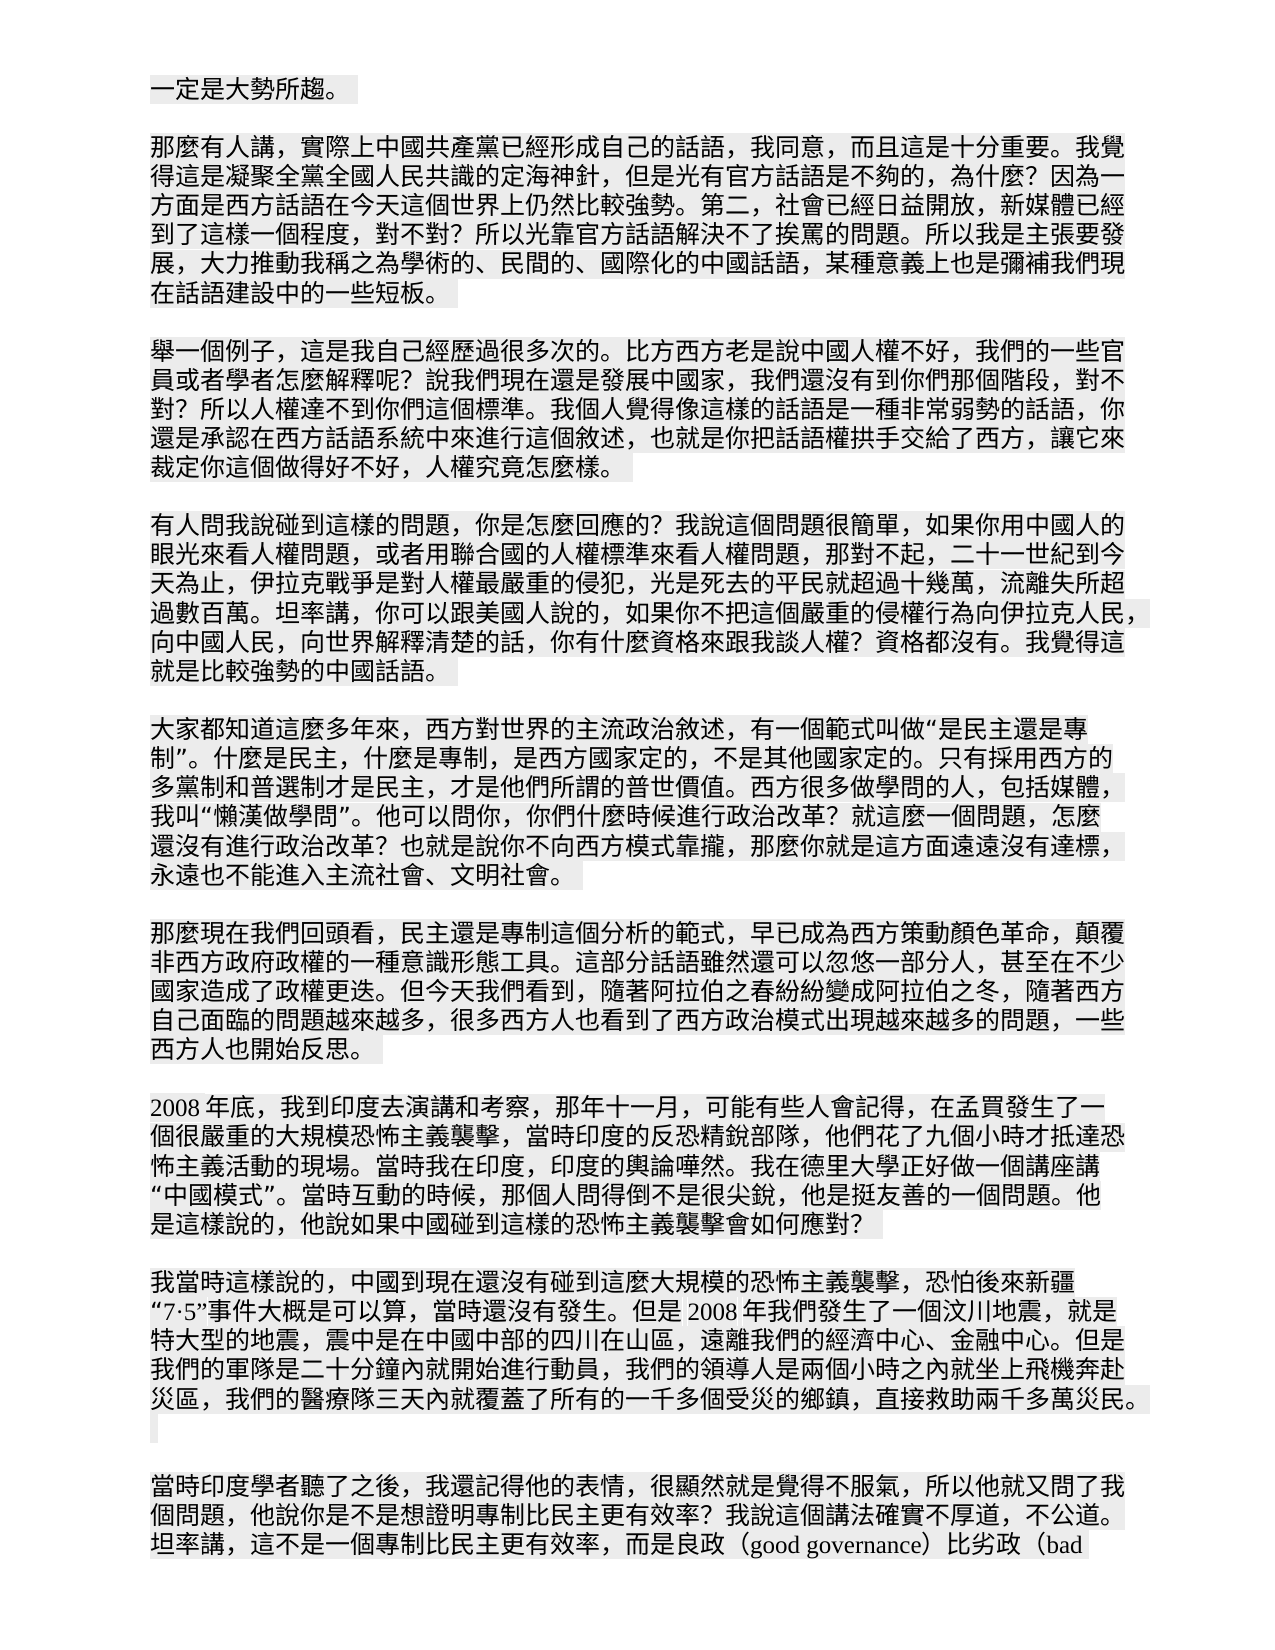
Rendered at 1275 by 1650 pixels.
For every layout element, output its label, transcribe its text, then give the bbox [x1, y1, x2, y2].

text 張維為教授在一系列的《這就是中國》的節目中，試圖傳達民族自信的相關核心精神，下面這一段講得很好 (選文有點長)。中國在宣傳和話語權上落後西方非常多，但我認為只要有效展現事實與邏輯，總能突破人腦和人心，追趕上去是事半功倍的。 而所謂事實與邏輯能有效展現，背後得有硬底子的實幹成績頂著 (不然哪來的事實)。希望這個立足點不能偏了。 ======================================================= 選自：https://www.guancha.cn/ZhangWeiWei/2019_02_13_489903_s.shtml 張維為： 八年前的2011年，我出了一本書叫《中國震撼——一個“文明型國家”的崛起》，這本書影響比較大。當時不少地方請我去做演講。我記得那年八月份上海一個單位請我去演講，有個媒體人就提了一個頗為尖銳的問題，他說你難道不知道剛剛發生“7·23高鐵事故”嗎？他挖苦我說，這難道也是“中國震撼”嗎？他問了這麼一個問題。 我說這個事故肯定是個悲劇，我們要調查，該怎麼處理就怎麼處理。我也跟他解釋，實際上這不是高鐵事故是動車事故，這兩者速度上是有差別的，以時速250公里為界限。我談了一個非常坦率的看法，我說你要比較或者衡量火車的安全水平，要有一定的參照系。 中國是個超大型的國家，一個春運現在一般都是30多億人次，恐怕就超過德國十年火車載客的人數或者人次。我也查過，到2011年8月，我們的動車和高鐵在中華人民共和國大地上已經安全運行了五年了，這樣一個紀錄，怎麼都是世界最好的紀錄之一。打個比方，我們的動車、高鐵怎麼都是研究生水平；美國、英國的火車是中學生水平；印度的火車是幼兒園水平。坦率地說，研究生也可能犯錯誤，中學生也可能指出研究生的錯誤，但總體中學生和研究生的差距還不一定這麼快就能克服。 至於印度的火車，你最好真的去瞭解一下，因為我是實地去印度考察過多次，你每天早上看進孟買的火車，就我們小時候看的電影，大家不一定看過，叫《鐵道游擊隊》，頂上、門上都是扒著人，每天多少事故。印度火車造成的死亡事故是以千人來計算的。 用這麼一個事故就來否定中國鐵路人為中國現代化事業作出的巨大的貢獻，這是不明智，不理性的。我們現在在雲貴高原，很難建高鐵動車的地質條件都建了動車和高鐵。所以恐怕有時候我們一個省，比方貴州或者四川，它建高鐵的難度，都超過美國一個國家建鐵路的難度，所以要這樣來比較，你看問題才比較客觀，比較理性。 這背後實際上反映出一個什麼問題？就是高鐵取得了那麼精彩的成績，也就你幹得非常之好。但如果你由於種種原因，沒有把這個故事講好，人家會把這個東西扭著講、反著講，你的巨大的正資產會變成巨大的負資產。因為當時隨著互聯網的興起，大家一定會記得，互聯網上黑自己國家的言論特別多，甚至是佔主導地位。政府是壞的，國有企業是壞的，那麼國有企業生產的高鐵肯定也是壞的，基本上這麼一個邏輯。 而且當時一些主流媒體也沒有定力，也是跟著網上的輿論在走。 我談這個問題是蠻有感觸的，因為我去過前蘇聯，在解體之前，去過前南斯拉夫，也是在解體之前。我瞭解它是怎麼解體的，基本上是兩個階段。第一個階段是它的知識精英，就是大學的教授，媒體各種各樣的主編，被西方話語忽悠了，認為只要採用西方的政治模式、經濟模式，它面臨的問題都可以解決。然後第二步就是政治精英，它的政治局委員、常委甚至總書記也被西方話語忽悠了，然後就是經濟崩潰，然後就是國家解體。特別是解體之後財富被西方席捲一空。所以這個教訓太深刻了。 最經典的例子當然就是戈爾巴喬夫，被西方話語完全地忽悠了，結果導致了國家崩潰。 你如果今天碰到俄羅斯人，他稍微有點歷史感，他來告訴你，我們經歷了三次浩劫。第一次是十四世紀蒙古人入侵，第二次是二次大戰時候德國法西斯入侵，第三次就是蘇聯解體，戈爾巴喬夫這個人也很有意思，他居然在1996年還敢去參加總統競選，這個結果是可以想像的，他的支持率不到1%，俄羅斯人民把他給拋棄掉了。 回想2011年的時候，坦率講，我個人認為我們當時不少知識精英被西方話語忽悠得差不多了，甚至到今天還有一些人被他們忽悠，但今天我覺得看清問題的人越來越多，特別是越年輕的往往看得更清楚。 高鐵這麼精彩的一個成功故事，會被人扭過來講。大家記得當時一些話語說什麼“高鐵請等一等你的人民”，對不對？“高鐵等一等你的良心”等等。這個話語太重要了，一定要把中國的事情，用中國自己的話語把它說清楚，說透徹，這樣我們的崛起才會更加順利，更加精彩。否則真的，有時候你做了這麼多的事情，取得這麼大成績，最後可能是功虧一簣，甚至前功盡棄。 中國已經崛起到今天這麼一個地步，如果我們還被西方那麼淺薄的話語忽悠的話，我們的後代將會詛咒我們：當時你們是一手好牌，怎麼打成那個樣子？ 實際上過去這麼多年，我們中國人真的是一心一意搞建設，一心一意謀發展，一心一意致力於改善民生。中國人是從善如流，只要你真的好，做得好，我們真的想學習。但是西方不一樣，我們叫做“樹欲靜而風不止”，它大量的意識形態化、政治化最後導致了什麼？中國人只要一出國，就會碰到各種各樣的傻問題，普通老百姓都會問你這樣問題，中國人權怎麼這麼糟糕，對吧？西藏為什麼不能獨立？台灣獨立有什麼關係？像這樣的傻問題，你回答一兩次沒有關係，你在國外留學或者待得時間長一點，你要回答至少一百次，知道嗎？ 我覺得中國已經崛起到今天這個地步，我真的是認為我們什麼問題都不能迴避了，我們要能夠回答所有對我們的質疑，把中國自己的事情，用中國自己的話語說清楚。今天中國崛起這個新時代，我們要解決挨罵的問題。而且我覺得這種罵一方面是來自於西方，但另一方面是來自於我們國內，我們有一些知識界、媒體界的人還不自信，跟著西方話語後面天天罵自己的國家，罵自己的制度。當然我覺得這個群體和他們的影響力都在日益縮小，這一定是大勢所趨。 那麼有人講，實際上中國共產黨已經形成自己的話語，我同意，而且這是十分重要。我覺得這是凝聚全黨全國人民共識的定海神針，但是光有官方話語是不夠的，為什麼？因為一方面是西方話語在今天這個世界上仍然比較強勢。第二，社會已經日益開放，新媒體已經到了這樣一個程度，對不對？所以光靠官方話語解決不了挨罵的問題。所以我是主張要發展，大力推動我稱之為學術的、民間的、國際化的中國話語，某種意義上也是彌補我們現在話語建設中的一些短板。 舉一個例子，這是我自己經歷過很多次的。比方西方老是說中國人權不好，我們的一些官員或者學者怎麼解釋呢？說我們現在還是發展中國家，我們還沒有到你們那個階段，對不對？所以人權達不到你們這個標準。我個人覺得像這樣的話語是一種非常弱勢的話語，你還是承認在西方話語系統中來進行這個敘述，也就是你把話語權拱手交給了西方，讓它來裁定你這個做得好不好，人權究竟怎麼樣。 有人問我說碰到這樣的問題，你是怎麼回應的？我說這個問題很簡單，如果你用中國人的眼光來看人權問題，或者用聯合國的人權標準來看人權問題，那對不起，二十一世紀到今天為止，伊拉克戰爭是對人權最嚴重的侵犯，光是死去的平民就超過十幾萬，流離失所超過數百萬。坦率講，你可以跟美國人說的，如果你不把這個嚴重的侵權行為向伊拉克人民，向中國人民，向世界解釋清楚的話，你有什麼資格來跟我談人權？資格都沒有。我覺得這就是比較強勢的中國話語。 大家都知道這麼多年來，西方對世界的主流政治敘述，有一個範式叫做“是民主還是專制”。什麼是民主，什麼是專制，是西方國家定的，不是其他國家定的。只有採用西方的多黨制和普選制才是民主，才是他們所謂的普世價值。西方很多做學問的人，包括媒體，我叫“懶漢做學問”。他可以問你，你們什麼時候進行政治改革？就這麼一個問題，怎麼還沒有進行政治改革？也就是說你不向西方模式靠攏，那麼你就是這方面遠遠沒有達標，永遠也不能進入主流社會、文明社會。 那麼現在我們回頭看，民主還是專制這個分析的範式，早已成為西方策動顏色革命，顛覆非西方政府政權的一種意識形態工具。這部分話語雖然還可以忽悠一部分人，甚至在不少國家造成了政權更迭。但今天我們看到，隨著阿拉伯之春紛紛變成阿拉伯之冬，隨著西方自己面臨的問題越來越多，很多西方人也看到了西方政治模式出現越來越多的問題，一些西方人也開始反思。 2008年底，我到印度去演講和考察，那年十一月，可能有些人會記得，在孟買發生了一個很嚴重的大規模恐怖主義襲擊，當時印度的反恐精銳部隊，他們花了九個小時才抵達恐怖主義活動的現場。當時我在印度，印度的輿論嘩然。我在德里大學正好做一個講座講“中國模式”。當時互動的時候，那個人問得倒不是很尖銳，他是挺友善的一個問題。他是這樣說的，他說如果中國碰到這樣的恐怖主義襲擊會如何應對？ 我當時這樣說的，中國到現在還沒有碰到這麼大規模的恐怖主義襲擊，恐怕後來新疆“7·5”事件大概是可以算，當時還沒有發生。但是2008年我們發生了一個汶川地震，就是特大型的地震，震中是在中國中部的四川在山區，遠離我們的經濟中心、金融中心。但是我們的軍隊是二十分鐘內就開始進行動員，我們的領導人是兩個小時之內就坐上飛機奔赴災區，我們的醫療隊三天內就覆蓋了所有的一千多個受災的鄉鎮，直接救助兩千多萬災民。 當時印度學者聽了之後，我還記得他的表情，很顯然就是覺得不服氣，所以他就又問了我個問題，他說你是不是想證明專制比民主更有效率？我說這個講法確實不厚道，不公道。坦率講，這不是一個專制比民主更有效率，而是良政（good governance）比劣政（bad governance）更有效率。這是我經過認真研究後得出的一個重要的結論，我叫做範式上的一個顛覆。我就補充說了，中國發展模式的特點是，不管什麼政治制度，不管什麼發展模式，最終就看你能不能達到良政，良好的政治治理。 然後我又補充一下，我說良政可以是西方制度，也可以是非西方的制度，這個很重要。中國就是這樣的一個經典案例，雖然我們也有自己問題，但總體上比世界上絕大多數國家做得要好。關鍵下邊我又說，劣政也可以是西方的模式，西方的制度，這個太重要了。 我可以舉出一百個例子，從最爛的伊拉克、阿富汗、海地、利比里亞等等，到當時已經破產的像希臘、冰島這樣的國家，都是所謂發達國家，都沒有治理好。我記得我當時回答完了之後，報告廳裡出現一陣沉默。會議主席說的，看來我們印度人也在反思！ 我相信隨著中國進一步的崛起，中國話語的範式會被越來越多的國家、學者和人民所接受。那麼背後就是我們的話語更加實事求是，能夠更好地展現這個真實的世界。當然實際上這方面，很多東西可以和大家分享。但今天我們暫時就講到這，好不好？謝謝大家。 [150, 75, 1125, 1559]
